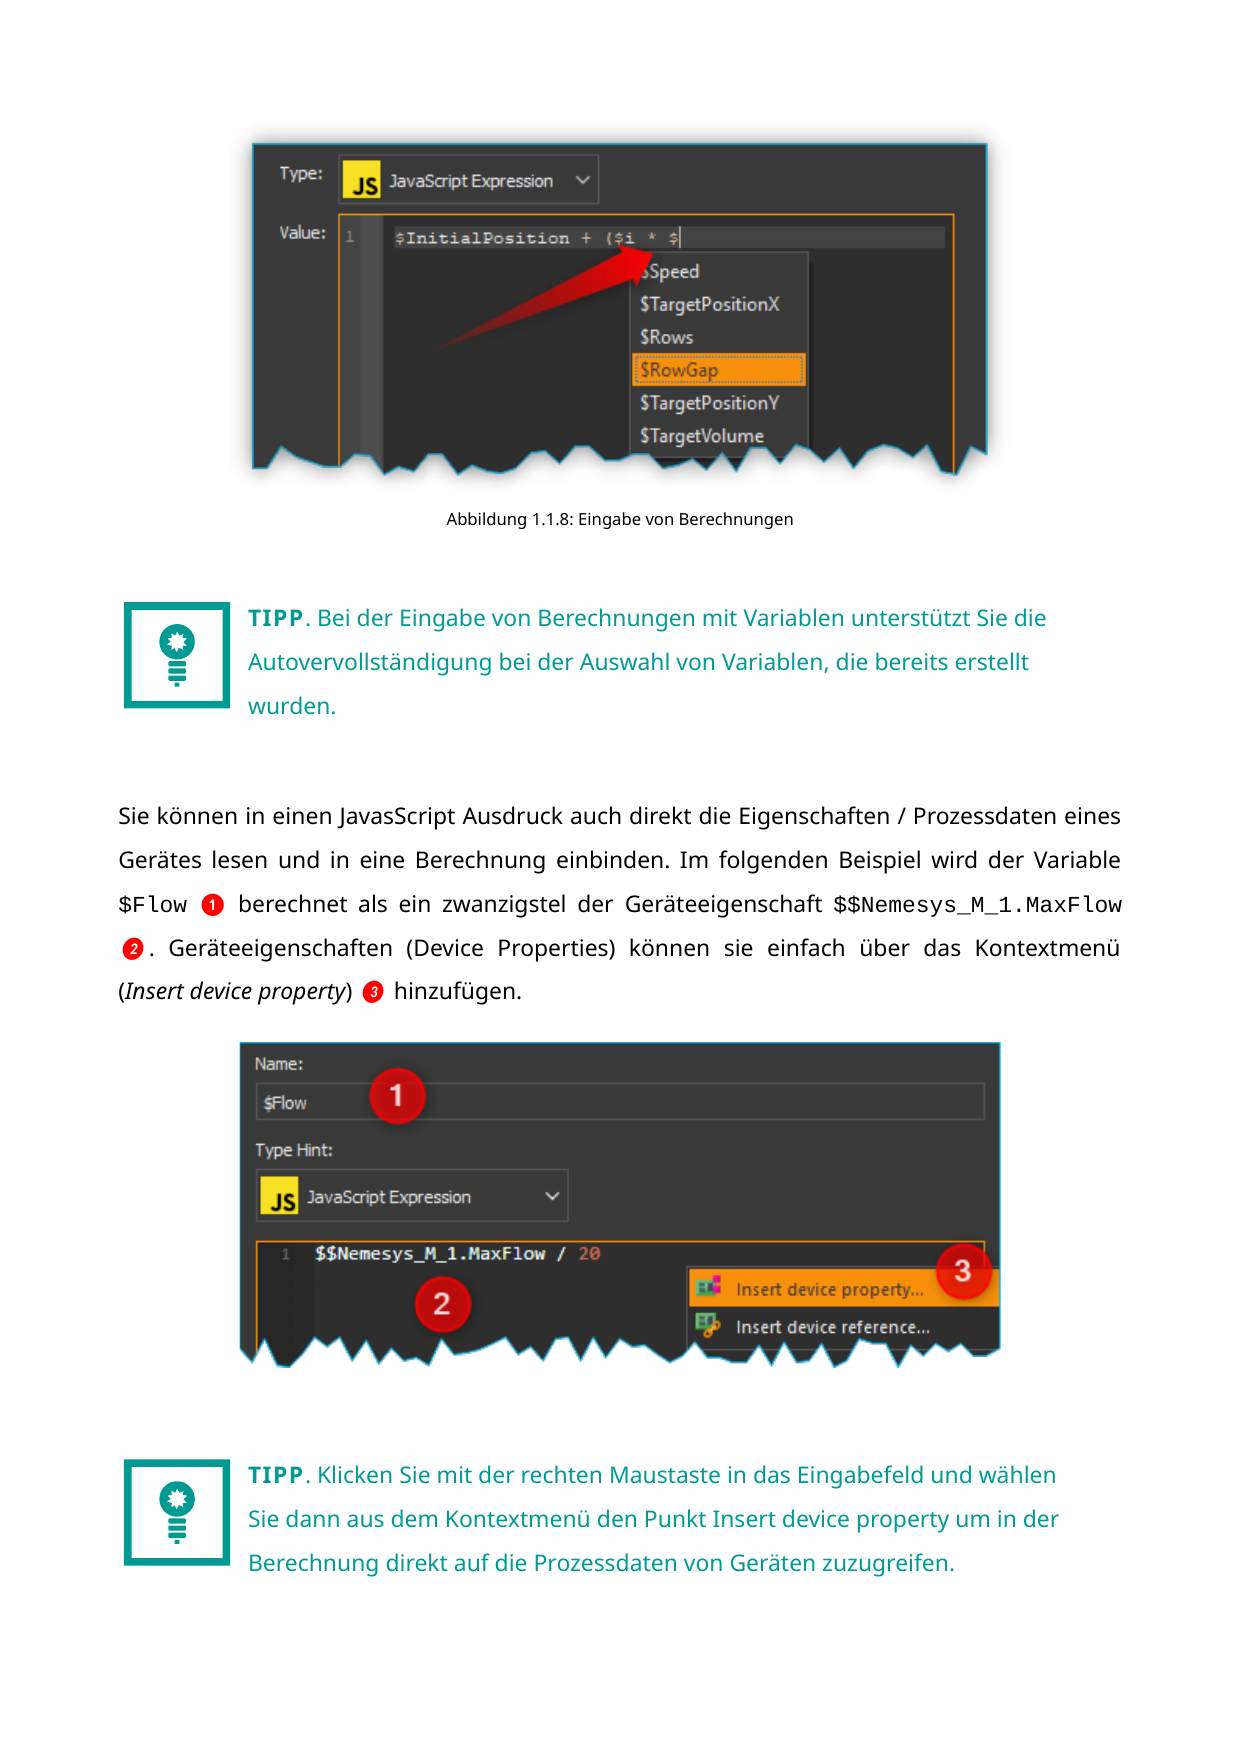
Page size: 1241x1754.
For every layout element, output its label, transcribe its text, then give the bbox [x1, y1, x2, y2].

text Sie können in einen JavasScript Ausdruck auch direkt die Eigenschaften / Prozessdaten eines Gerätes lesen und in eine Berechnung einbinden. Im folgenden Beispiel wird der Variable $Flow ❶ berechnet als ein zwanzigstel der Geräteeigenschaft $$Nemesys_M_1.MaxFlow ❷. Geräteeigenschaften (Device Properties) können sie einfach über das Kontextmenü (Insert device property) ❸ hinzufügen. [118, 800, 1122, 1006]
text Abbildung 1.1.8: Eingabe von Berechnungen [150, 121, 1090, 531]
table_header Tipp. Bei der Eingabe von Berechnungen mit Variablen unterstützt Sie die Autovervollständigung bei der Auswahl von Variablen, die bereits erstellt wurden. [236, 590, 1075, 733]
picture [239, 1042, 1001, 1368]
table_header Tipp. Klicken Sie mit der rechten Maustaste in das Eingabefeld und wählen Sie dann aus dem Kontextmenü den Punkt Insert device property um in der Berechnung direkt auf die Prozessdaten von Geräten zuzugreifen. [236, 1448, 1075, 1590]
picture [229, 120, 1011, 499]
table_header [118, 1448, 236, 1590]
table_header [118, 590, 236, 733]
